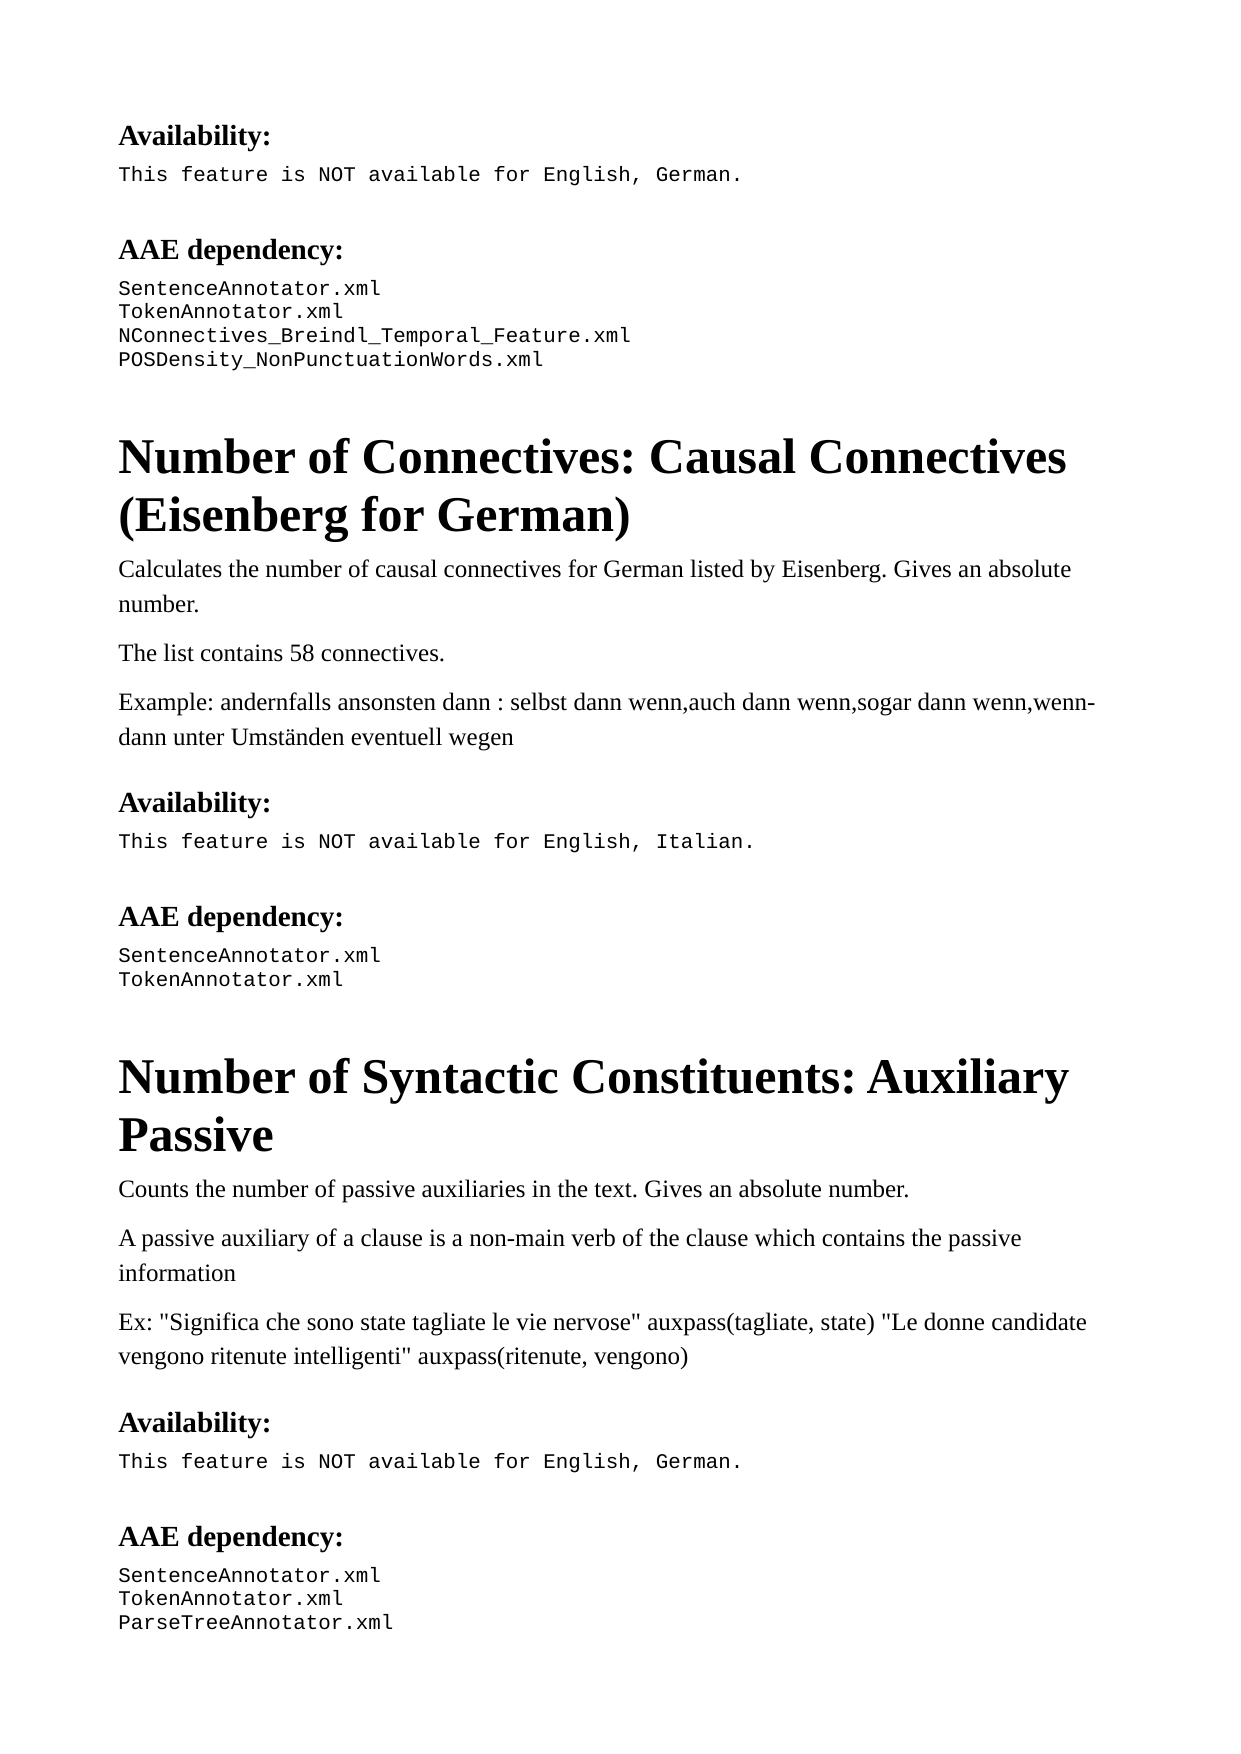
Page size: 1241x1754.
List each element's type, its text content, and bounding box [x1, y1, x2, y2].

subtitle Availability: [118, 118, 1122, 152]
text POSDensity_NonPunctuationWords.xml [118, 349, 1122, 372]
text TokenAnnotator.xml [118, 969, 1122, 992]
text The list contains 58 connectives. [118, 638, 1122, 667]
text NConnectives_Breindl_Temporal_Feature.xml [118, 325, 1122, 349]
text SentenceAnnotator.xml [118, 278, 1122, 302]
text This feature is NOT available for English, German. [118, 164, 1122, 188]
text Calculates the number of causal connectives for German listed by Eisenberg. Gives an absolute number. [118, 554, 1122, 618]
text This feature is NOT available for English, German. [118, 1451, 1122, 1475]
subtitle AAE dependency: [118, 1519, 1122, 1552]
text SentenceAnnotator.xml [118, 1565, 1122, 1588]
text Counts the number of passive auxiliaries in the text. Gives an absolute number. [118, 1174, 1122, 1203]
subtitle Availability: [118, 1405, 1122, 1438]
subtitle Number of Syntactic Constituents: Auxiliary Passive [118, 1047, 1122, 1162]
subtitle Availability: [118, 785, 1122, 819]
subtitle AAE dependency: [118, 899, 1122, 932]
text Ex: "Significa che sono state tagliate le vie nervose" auxpass(tagliate, state) "Le donne candidate vengono ritenute intelligenti" auxpass(ritenute, vengono) [118, 1307, 1122, 1370]
text TokenAnnotator.xml [118, 1588, 1122, 1612]
text A passive auxiliary of a clause is a non-main verb of the clause which contains the passive information [118, 1223, 1122, 1287]
text TokenAnnotator.xml [118, 302, 1122, 325]
subtitle Number of Connectives: Causal Connectives (Eisenberg for German) [118, 427, 1122, 542]
text This feature is NOT available for English, Italian. [118, 831, 1122, 855]
text Example: andernfalls ansonsten dann : selbst dann wenn,auch dann wenn,sogar dann wenn,wenn-dann unter Umständen eventuell wegen [118, 687, 1122, 750]
text SentenceAnnotator.xml [118, 945, 1122, 969]
text ParseTreeAnnotator.xml [118, 1612, 1122, 1636]
subtitle AAE dependency: [118, 232, 1122, 265]
